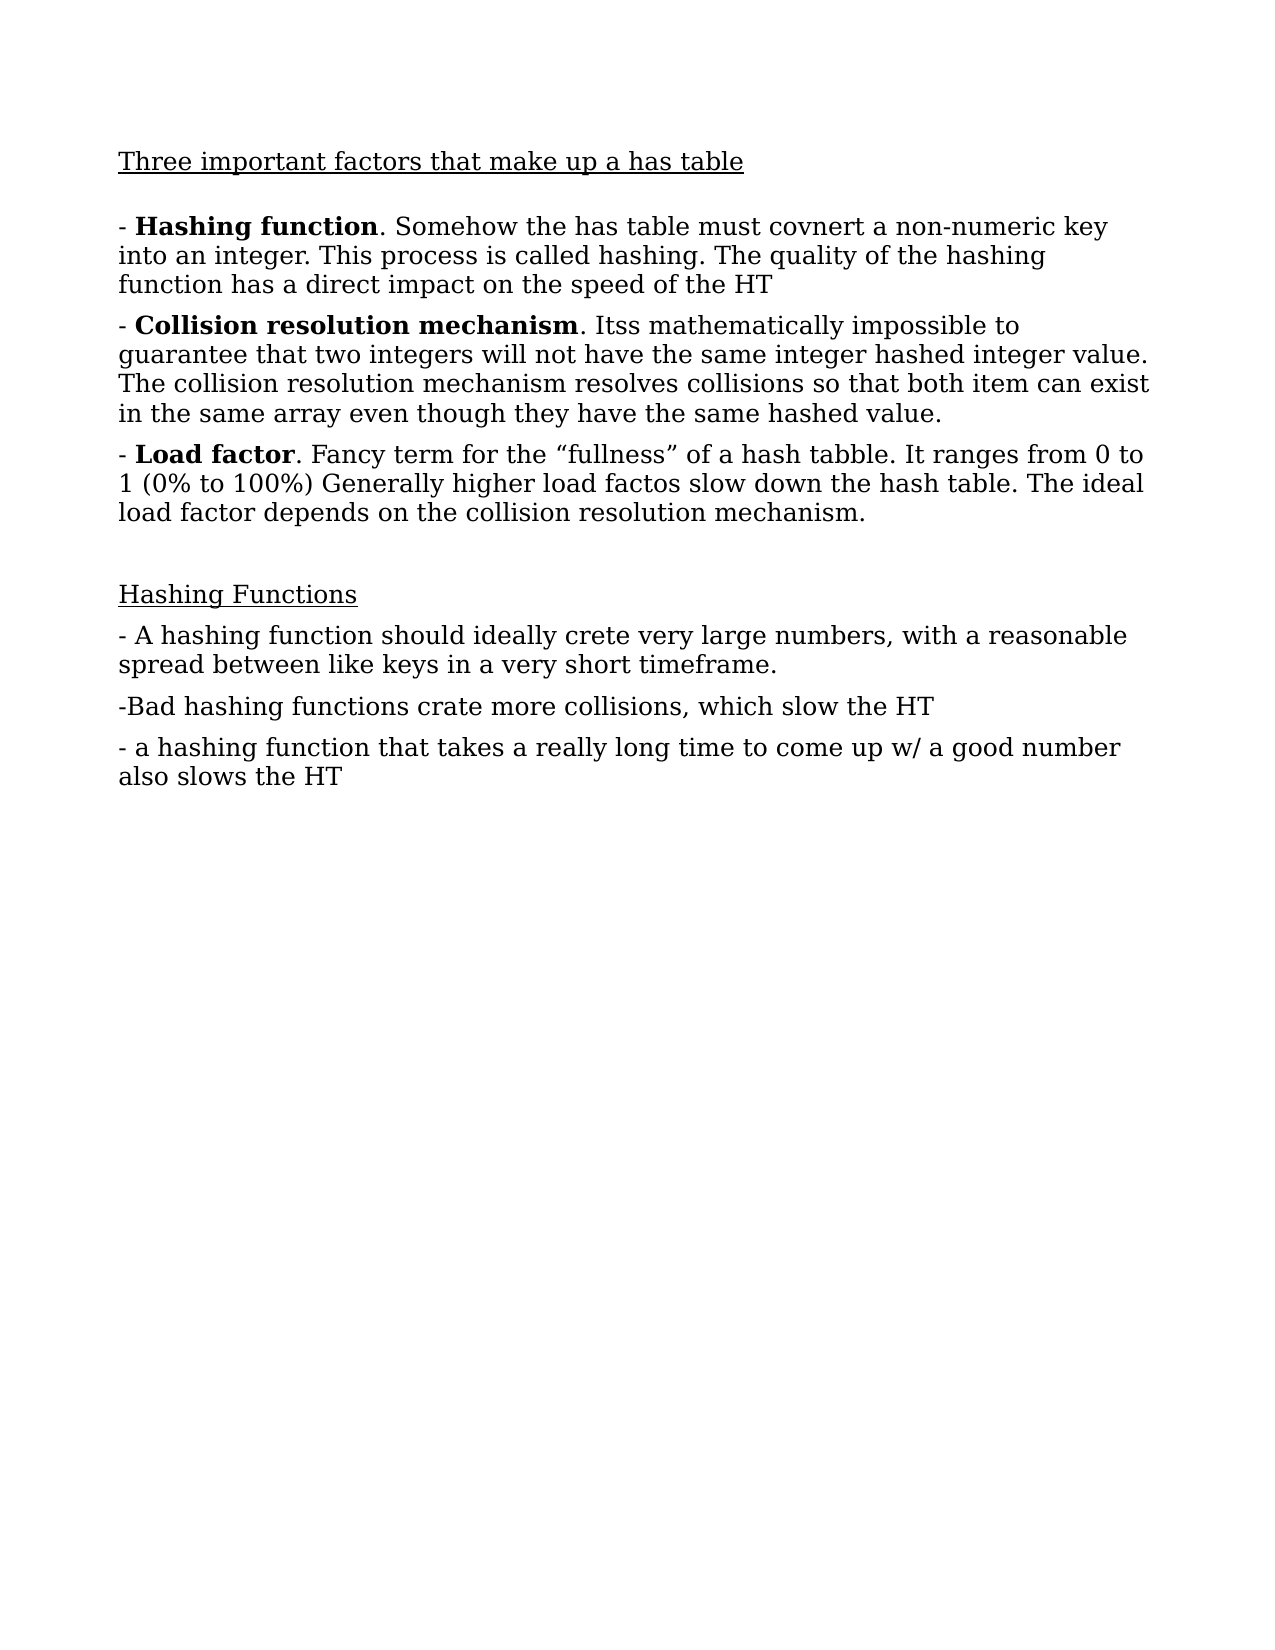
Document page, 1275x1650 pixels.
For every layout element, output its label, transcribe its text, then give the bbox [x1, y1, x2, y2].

text -Bad hashing functions crate more collisions, which slow the HT [118, 692, 1157, 721]
text - Collision resolution mechanism. Itss mathematically impossible to guarantee that two integers will not have the same integer hashed integer value. The collision resolution mechanism resolves collisions so that both item can exist in the same array even though they have the same hashed value. [118, 311, 1157, 428]
text - Hashing function. Somehow the has table must covnert a non-numeric key into an integer. This process is called hashing. The quality of the hashing function has a direct impact on the speed of the HT [118, 212, 1157, 299]
text - Load factor. Fancy term for the “fullness” of a hash tabble. It ranges from 0 to 1 (0% to 100%) Generally higher load factos slow down the hash table. The ideal load factor depends on the collision resolution mechanism. [118, 440, 1157, 528]
text Three important factors that make up a has table [118, 147, 1157, 176]
text Hashing Functions [118, 581, 1157, 610]
text - a hashing function that takes a really long time to come up w/ a good number also slows the HT [118, 733, 1157, 791]
text - A hashing function should ideally crete very large numbers, with a reasonable spread between like keys in a very short timeframe. [118, 622, 1157, 680]
